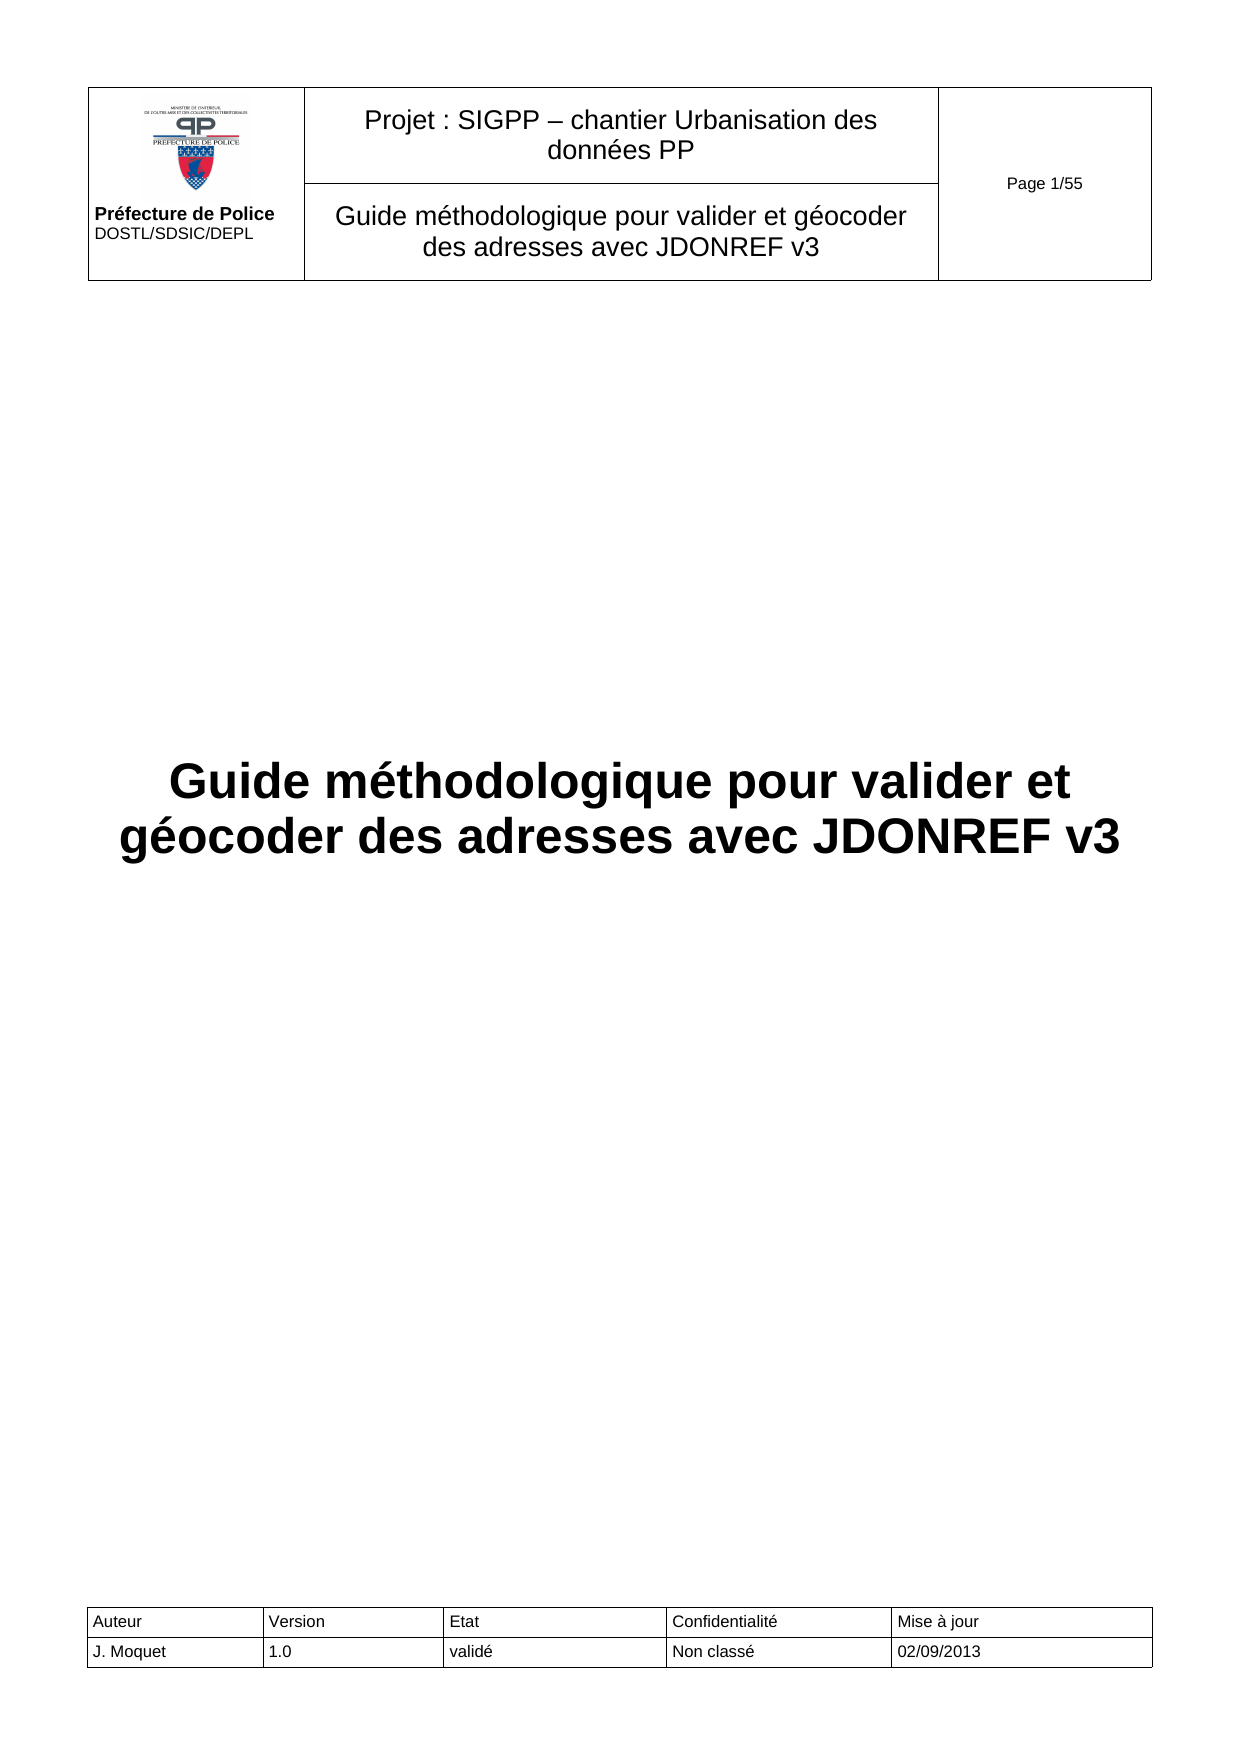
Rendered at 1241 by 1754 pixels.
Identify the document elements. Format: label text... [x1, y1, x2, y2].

text Guide méthodologique pour valider et géocoder des adresses avec JDONREF v3 [88, 753, 1152, 864]
picture [141, 92, 252, 203]
